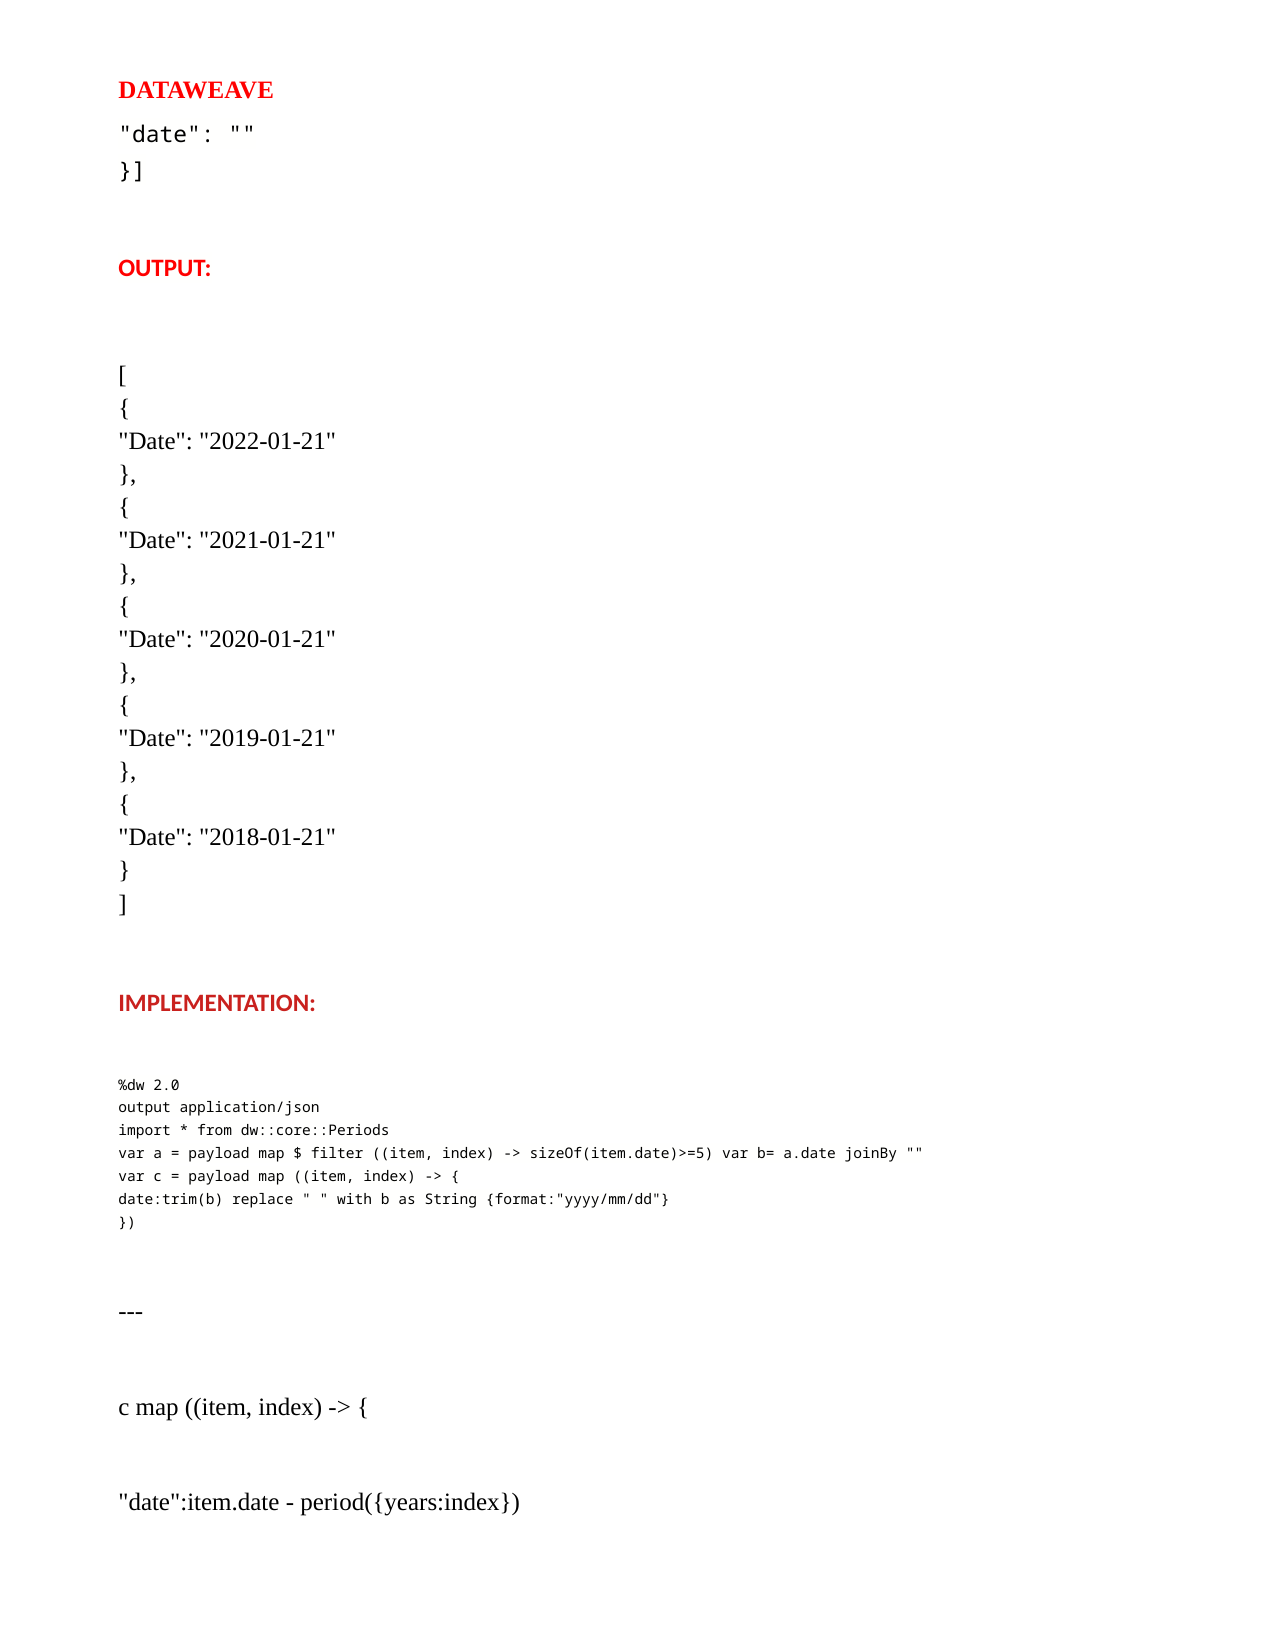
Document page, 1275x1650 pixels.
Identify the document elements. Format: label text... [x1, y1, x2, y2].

text IMPLEMENTATION: [118, 987, 1157, 1018]
text --- [118, 1296, 1157, 1325]
text c map ((item, index) -> { [118, 1392, 1157, 1420]
text [ { "Date": "2022-01-21" }, { "Date": "2021-01-21" }, { "Date": "2020-01-21" }, { "Date": "2019-01-21" }, { "Date": "2018-01-21" } ] [118, 360, 1157, 919]
text "date":item.date - period({years:index}) [118, 1487, 1157, 1516]
text "date": "" }] [118, 118, 1157, 185]
text %dw 2.0 output application/json import * from dw::core::Periods var a = payload map $ filter ((item, index) -> sizeOf(item.date)>=5) var b= a.date joinBy "" var c = payload map ((item, index) -> { date:trim(b) replace " " with b as String {format:"yyyy/mm/dd"} }) [118, 1074, 1157, 1231]
text OUTPUT: [118, 252, 1157, 283]
